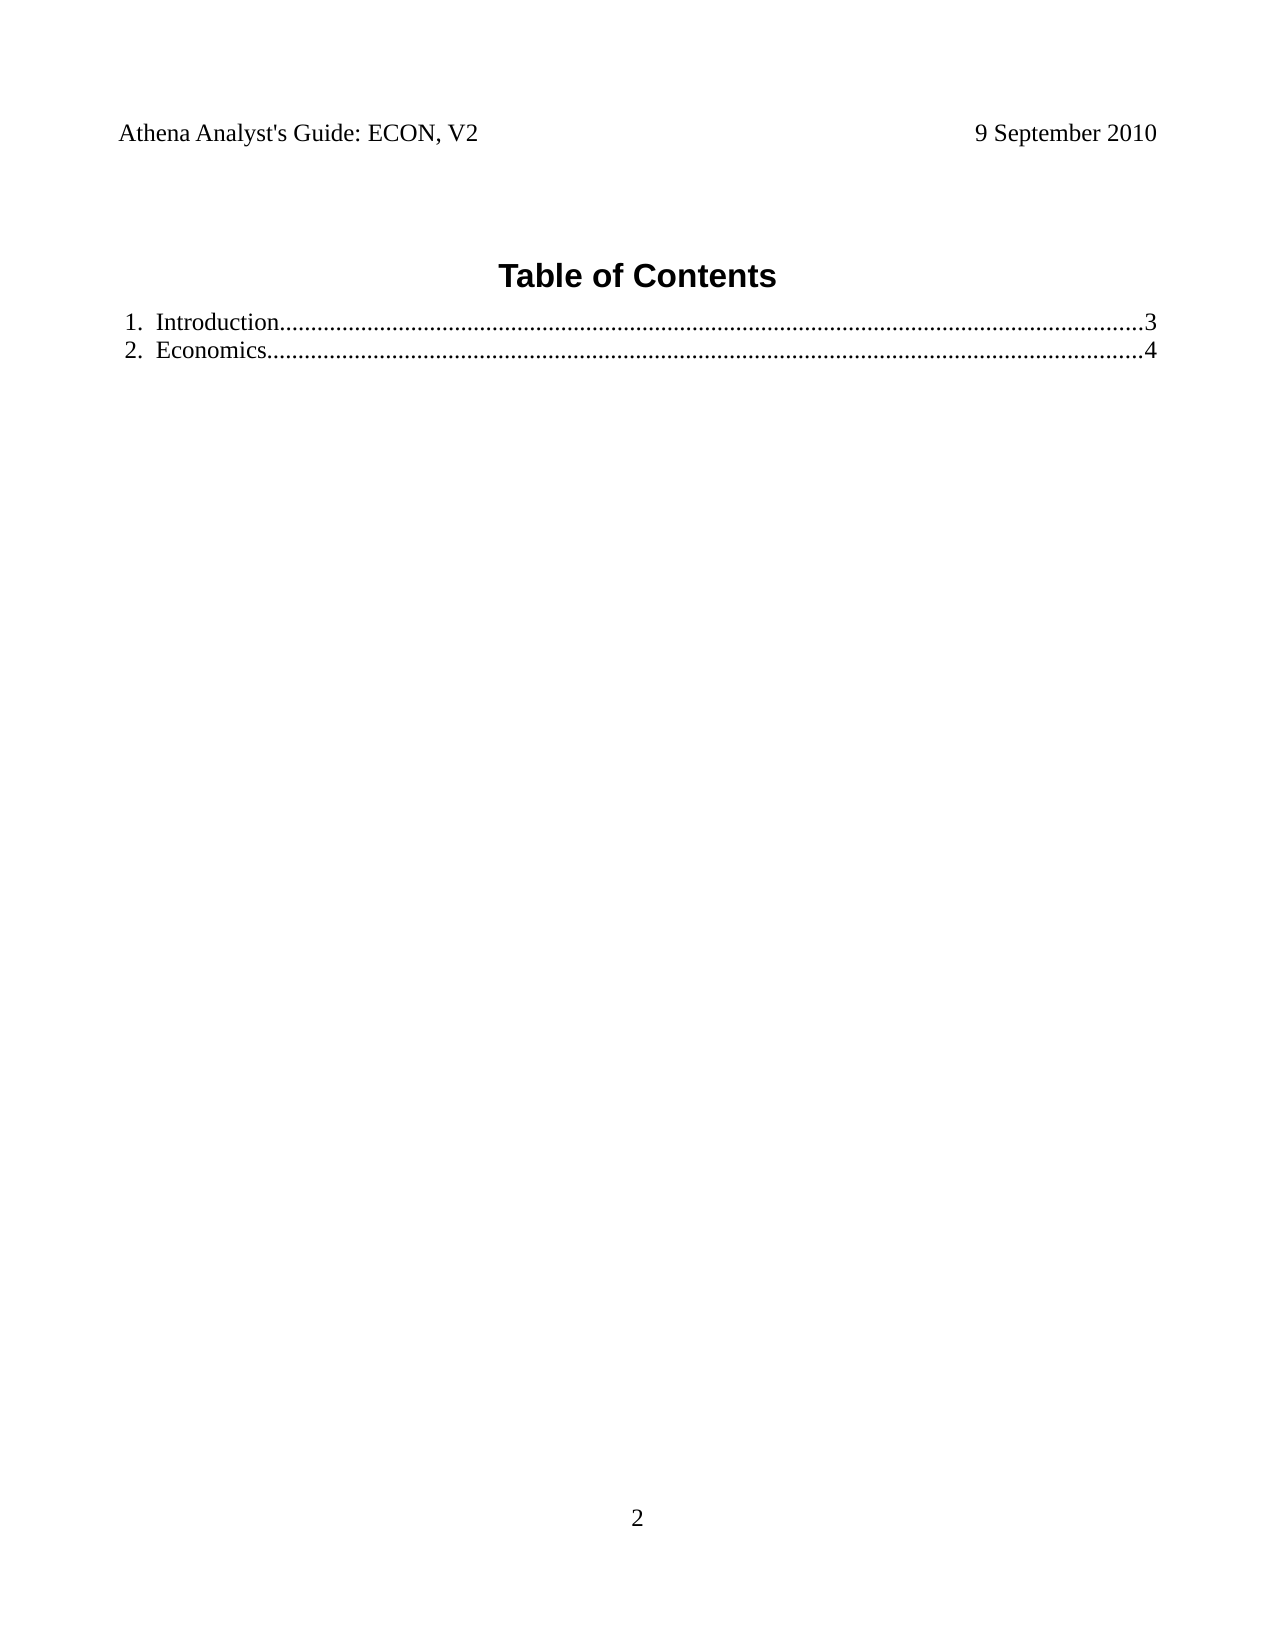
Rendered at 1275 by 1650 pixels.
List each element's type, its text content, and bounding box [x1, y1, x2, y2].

subtitle Table of Contents [118, 256, 1157, 294]
text 1. Introduction 3 [118, 307, 1157, 335]
text 2. Economics 4 [118, 335, 1157, 364]
